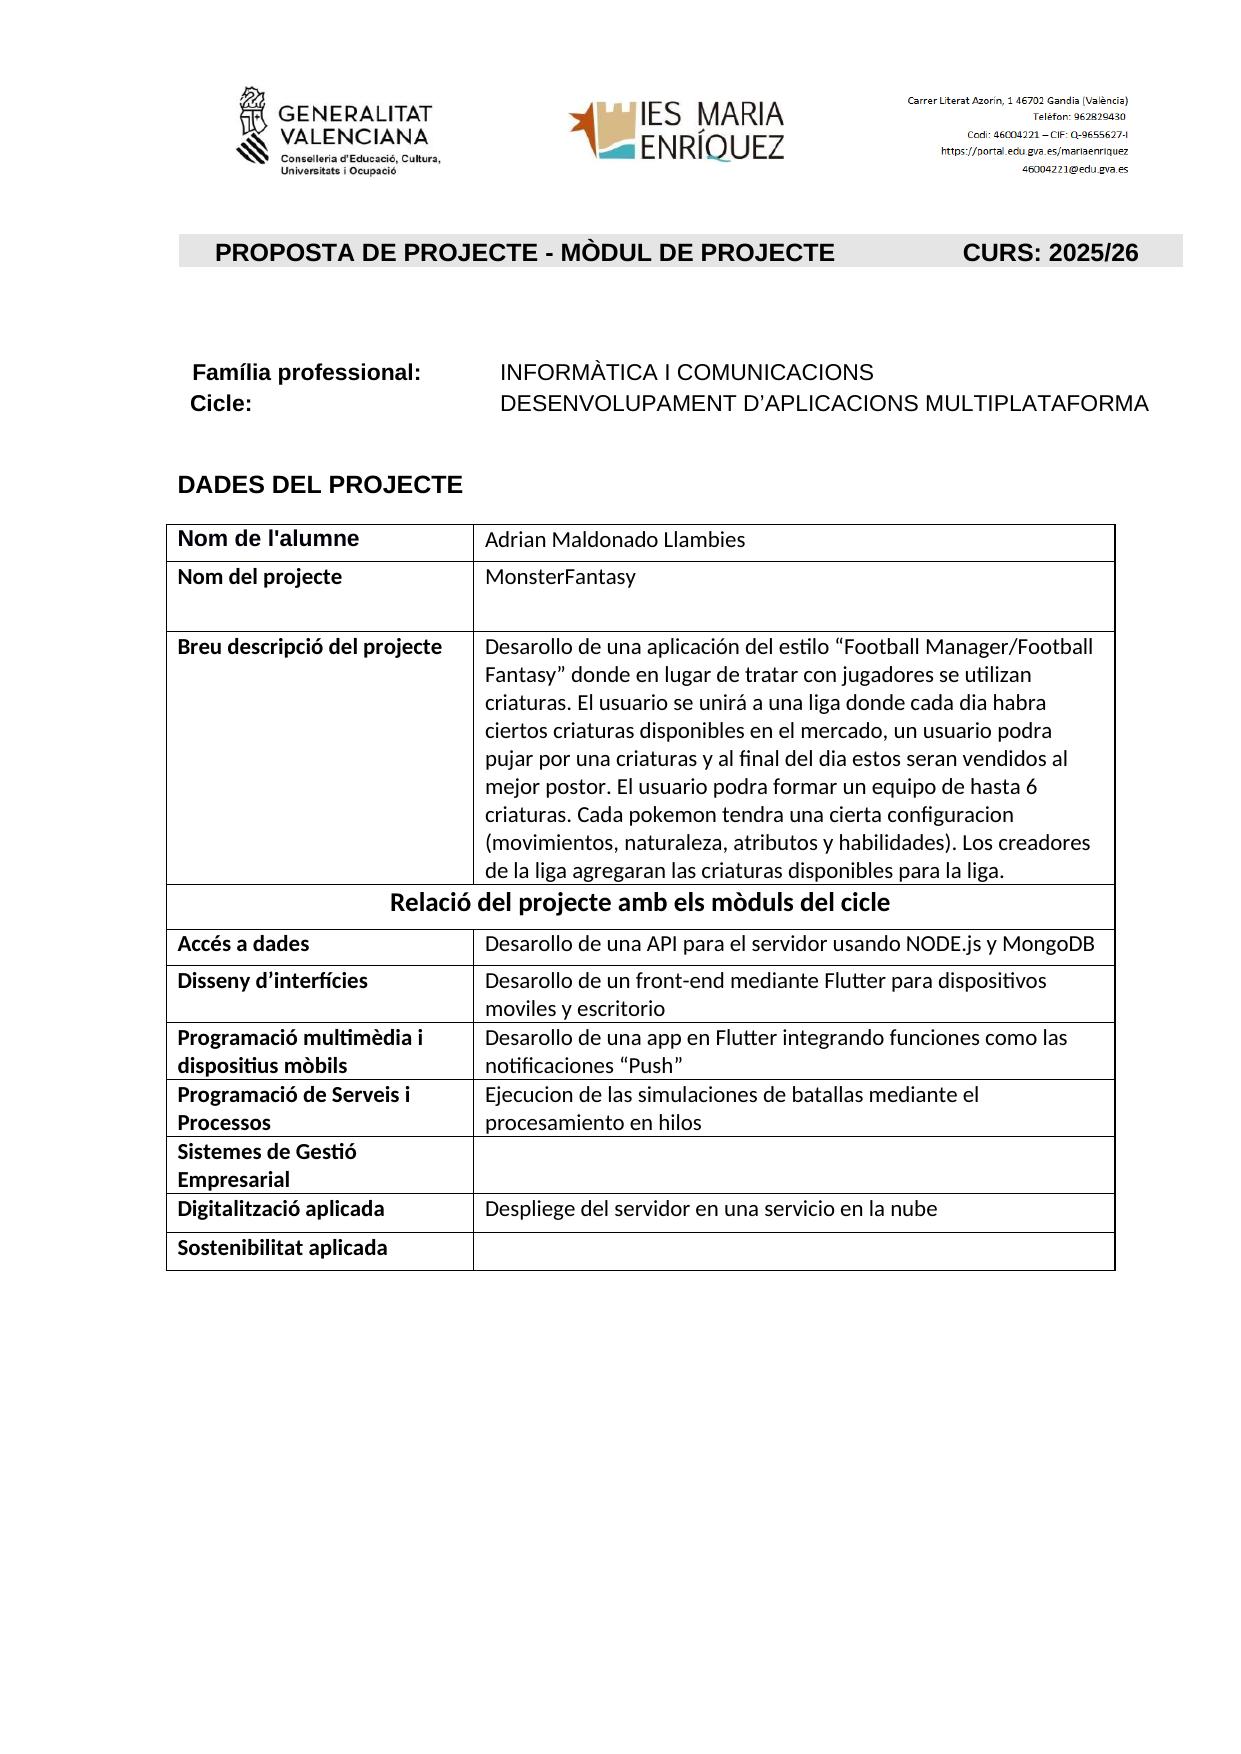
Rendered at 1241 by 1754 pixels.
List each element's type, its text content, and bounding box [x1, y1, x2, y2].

table_cell Desarollo de un front-end mediante Flutter para dispositivos moviles y escritorio [474, 966, 1114, 1022]
table_cell Desarollo de una aplicación del estilo “Football Manager/Football Fantasy” donde en lugar de tratar con jugadores se utilizan criaturas. El usuario se unirá a una liga donde cada dia habra ciertos criaturas disponibles en el mercado, un usuario podra pujar por una criaturas y al final del dia estos seran vendidos al mejor postor. El usuario podra formar un equipo de hasta 6 criaturas. Cada pokemon tendra una cierta configuracion (movimientos, naturaleza, atributos y habilidades). Los creadores de la liga agregaran las criaturas disponibles para la liga. [474, 632, 1114, 884]
table_cell Sistemes de Gestió Empresarial [167, 1137, 473, 1193]
table_cell Relació del projecte amb els mòduls del cicle [167, 885, 1114, 928]
table_cell Despliege del servidor en una servicio en la nube [474, 1194, 1114, 1232]
table_cell Desarollo de una API para el servidor usando NODE.js y MongoDB [474, 930, 1114, 965]
table_header Família professional: [179, 295, 483, 385]
table_cell Desarollo de una app en Flutter integrando funciones como las notificaciones “Push” [474, 1023, 1114, 1079]
table_cell Programació multimèdia i dispositius mòbils [167, 1023, 473, 1079]
table_header [954, 295, 1183, 385]
table_cell Programació de Serveis i Processos [167, 1080, 473, 1136]
table_header INFORMÀTICA I COMUNICACIONS [483, 295, 954, 385]
picture [200, 73, 1132, 213]
table_header Nom de l'alumne [167, 525, 473, 561]
table_cell MonsterFantasy [474, 562, 1114, 631]
table_cell [474, 1233, 1114, 1270]
table_cell Ejecucion de las simulaciones de batallas mediante el procesamiento en hilos [474, 1080, 1114, 1136]
table_cell Nom del projecte [167, 562, 473, 631]
table_cell Accés a dades [167, 930, 473, 965]
table_cell Breu descripció del projecte [167, 632, 473, 884]
table_cell Cicle: [179, 385, 483, 417]
table_cell Disseny d’interfícies [167, 966, 473, 1022]
table_cell Digitalització aplicada [167, 1194, 473, 1232]
text DADES DEL PROJECTE [177, 471, 1063, 499]
table_cell DESENVOLUPAMENT D’APLICACIONS MULTIPLATAFORMA [483, 385, 1183, 417]
table_cell Sostenibilitat aplicada [167, 1233, 473, 1270]
table_cell [474, 1137, 1114, 1193]
table_header Adrian Maldonado Llambies [474, 525, 1114, 561]
